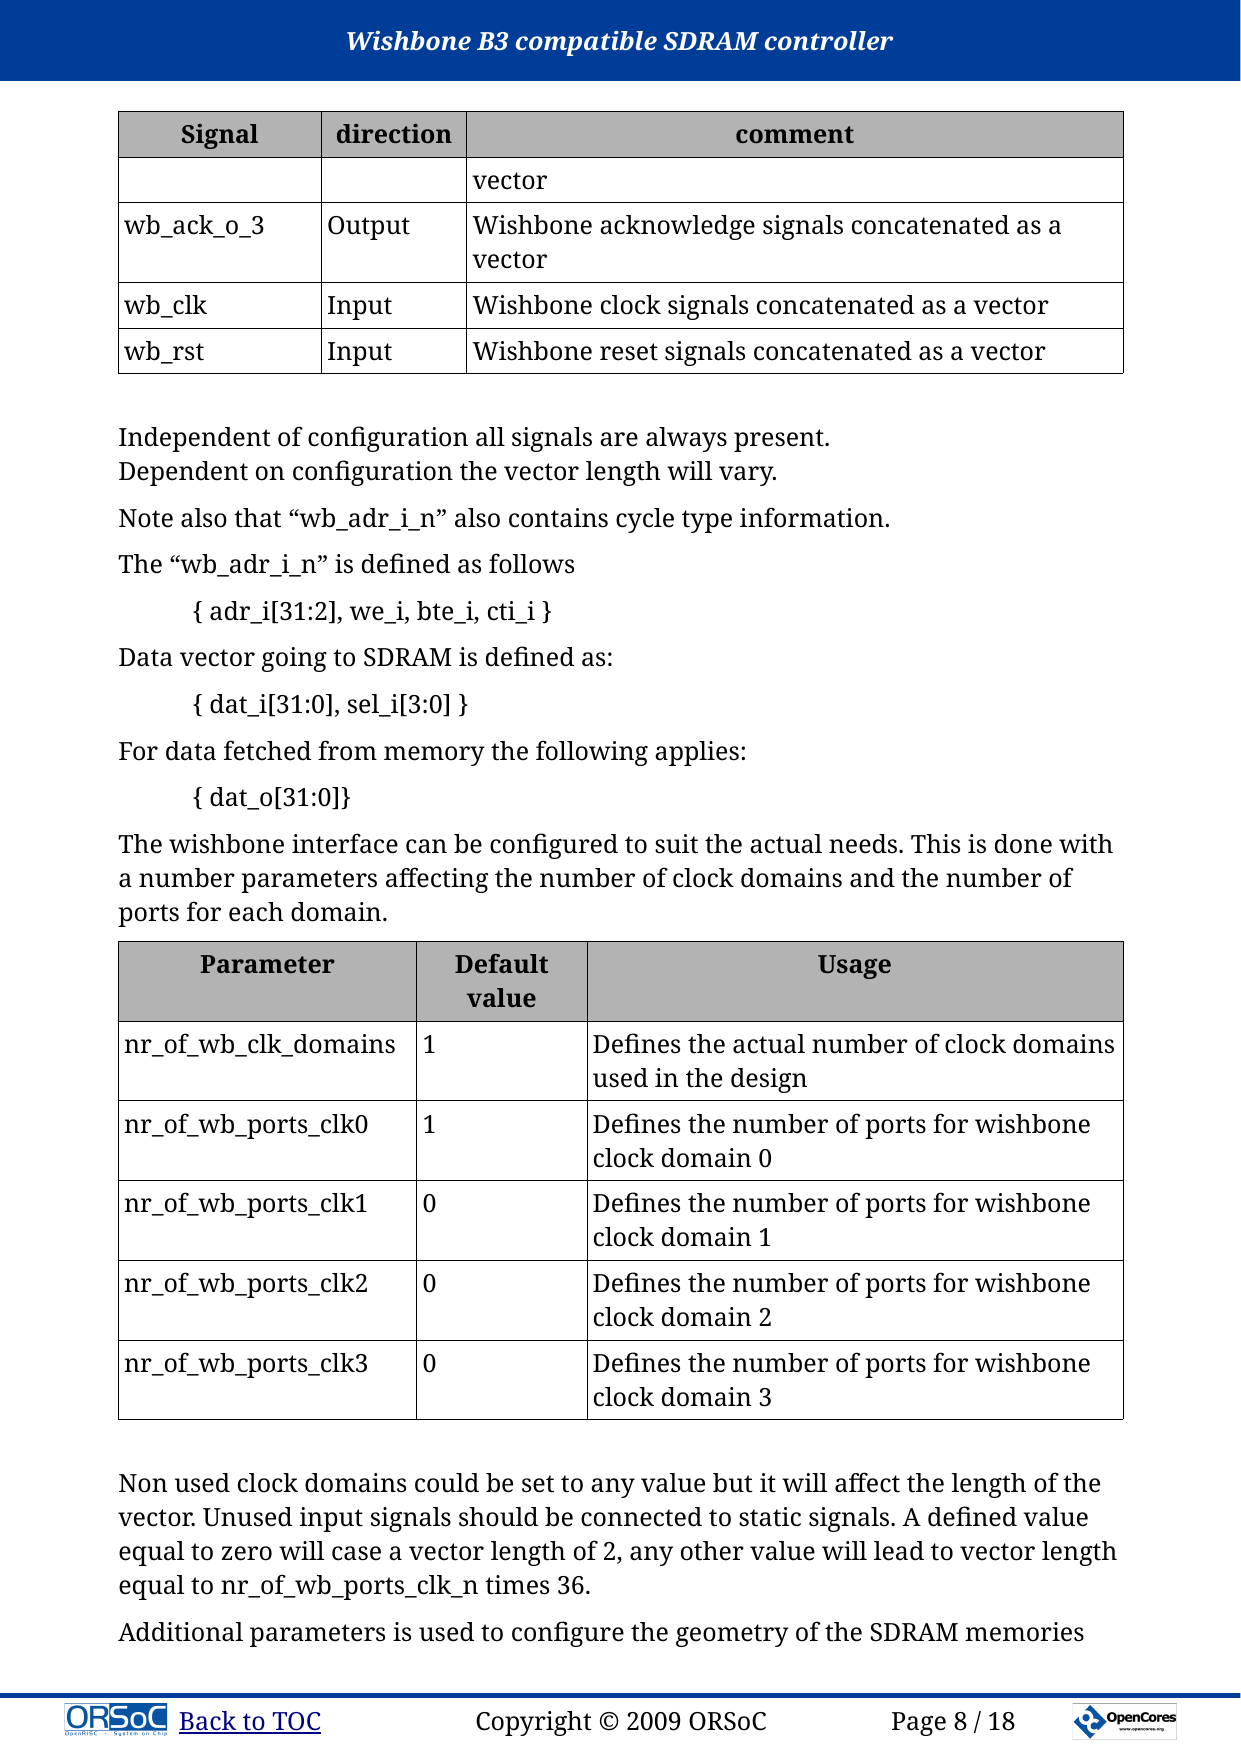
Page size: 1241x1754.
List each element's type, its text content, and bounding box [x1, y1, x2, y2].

text { dat_o[31:0]} [118, 780, 1122, 814]
table_cell Wishbone acknowledge signals concatenated as a vector [467, 203, 1123, 282]
table_cell [119, 158, 321, 202]
text Non used clock domains could be set to any value but it will affect the length of the vector. Unused input signals should be connected to static signals. A defined value equal to zero will case a vector length of 2, any other value will lead to vector length equal to nr_of_wb_ports_clk_n times 36. [118, 1466, 1122, 1602]
table_cell Defines the number of ports for wishbone clock domain 3 [588, 1341, 1123, 1419]
table_cell Defines the number of ports for wishbone clock domain 0 [588, 1101, 1123, 1180]
table_cell Input [322, 283, 466, 327]
table_cell Defines the actual number of clock domains used in the design [588, 1022, 1123, 1100]
table_header comment [467, 112, 1123, 157]
table_cell Defines the number of ports for wishbone clock domain 1 [588, 1181, 1123, 1260]
table_cell 1 [417, 1022, 587, 1100]
table_header direction [322, 112, 466, 157]
table_cell 0 [417, 1181, 587, 1260]
table_cell Wishbone clock signals concatenated as a vector [467, 283, 1123, 327]
text The “wb_adr_i_n” is defined as follows [118, 547, 1122, 581]
picture [1072, 1703, 1177, 1740]
table_cell wb_rst [119, 329, 321, 373]
table_cell nr_of_wb_ports_clk2 [119, 1261, 416, 1339]
table_cell Wishbone reset signals concatenated as a vector [467, 329, 1123, 373]
table_cell 1 [417, 1101, 587, 1180]
text The wishbone interface can be configured to suit the actual needs. This is done with a number parameters affecting the number of clock domains and the number of ports for each domain. [118, 826, 1122, 928]
table_cell [322, 158, 466, 202]
text { dat_i[31:0], sel_i[3:0] } [118, 687, 1122, 721]
table_cell wb_ack_o_3 [119, 203, 321, 282]
table_cell 0 [417, 1341, 587, 1419]
table_cell wb_clk [119, 283, 321, 327]
table_cell nr_of_wb_clk_domains [119, 1022, 416, 1100]
table_cell Output [322, 203, 466, 282]
picture [64, 1703, 168, 1736]
table_cell nr_of_wb_ports_clk3 [119, 1341, 416, 1419]
table_cell Defines the number of ports for wishbone clock domain 2 [588, 1261, 1123, 1339]
table_header Default value [417, 942, 587, 1021]
table_cell nr_of_wb_ports_clk1 [119, 1181, 416, 1260]
table_header Usage [588, 942, 1123, 1021]
table_header Parameter [119, 942, 416, 1021]
table_cell vector [467, 158, 1123, 202]
table_cell nr_of_wb_ports_clk0 [119, 1101, 416, 1180]
table_cell 0 [417, 1261, 587, 1339]
table_header Signal [119, 112, 321, 157]
text Note also that “wb_adr_i_n” also contains cycle type information. [118, 500, 1122, 534]
text Independent of configuration all signals are always present. Dependent on configuration the vector length will vary. [118, 420, 1122, 488]
text { adr_i[31:2], we_i, bte_i, cti_i } [118, 593, 1122, 628]
text Additional parameters is used to configure the geometry of the SDRAM memories [118, 1614, 1122, 1649]
text Data vector going to SDRAM is defined as: [118, 640, 1122, 674]
table_cell Input [322, 329, 466, 373]
text For data fetched from memory the following applies: [118, 733, 1122, 767]
